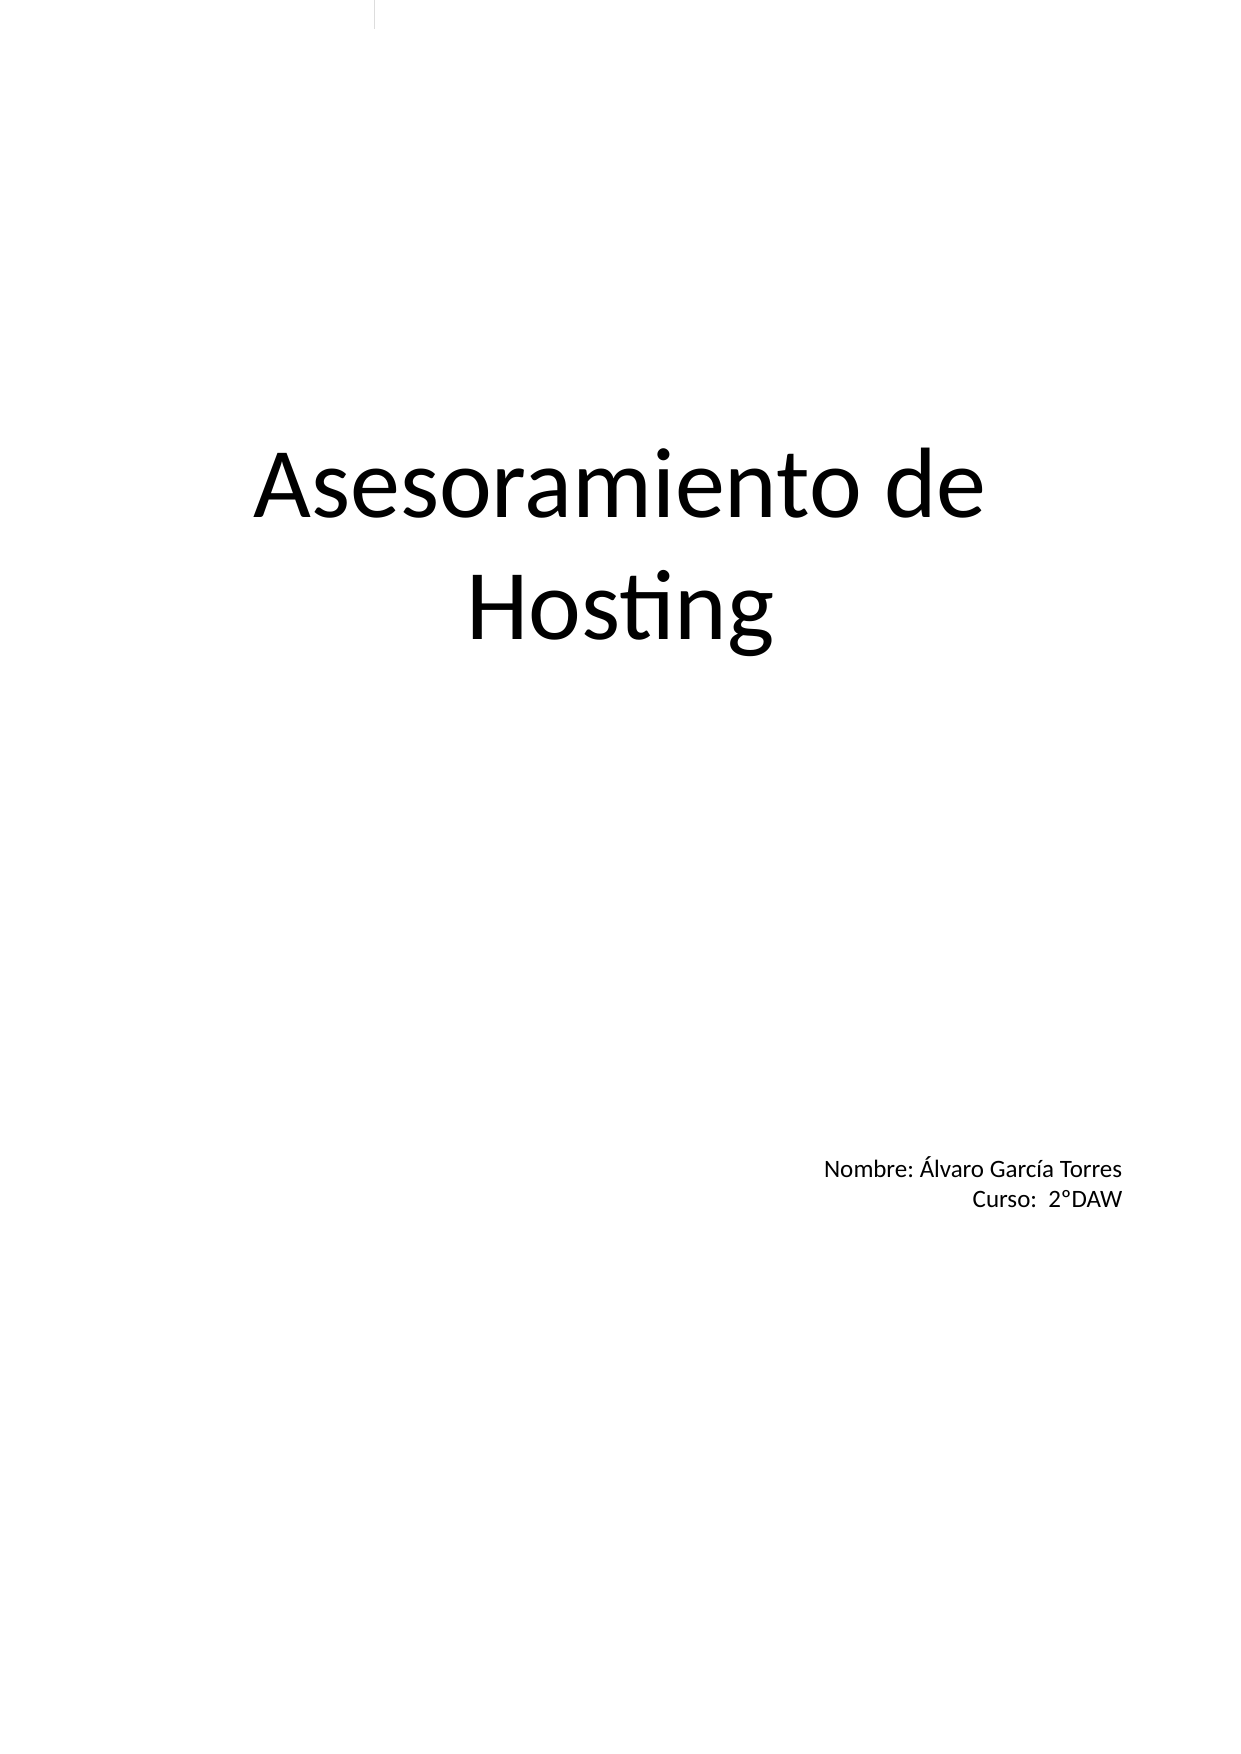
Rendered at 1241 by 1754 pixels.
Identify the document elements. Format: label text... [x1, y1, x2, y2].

text Nombre: Álvaro García Torres [118, 1153, 1122, 1183]
text Asesoramiento de Hosting [118, 421, 1122, 665]
text Curso: 2ºDAW [118, 1183, 1122, 1214]
